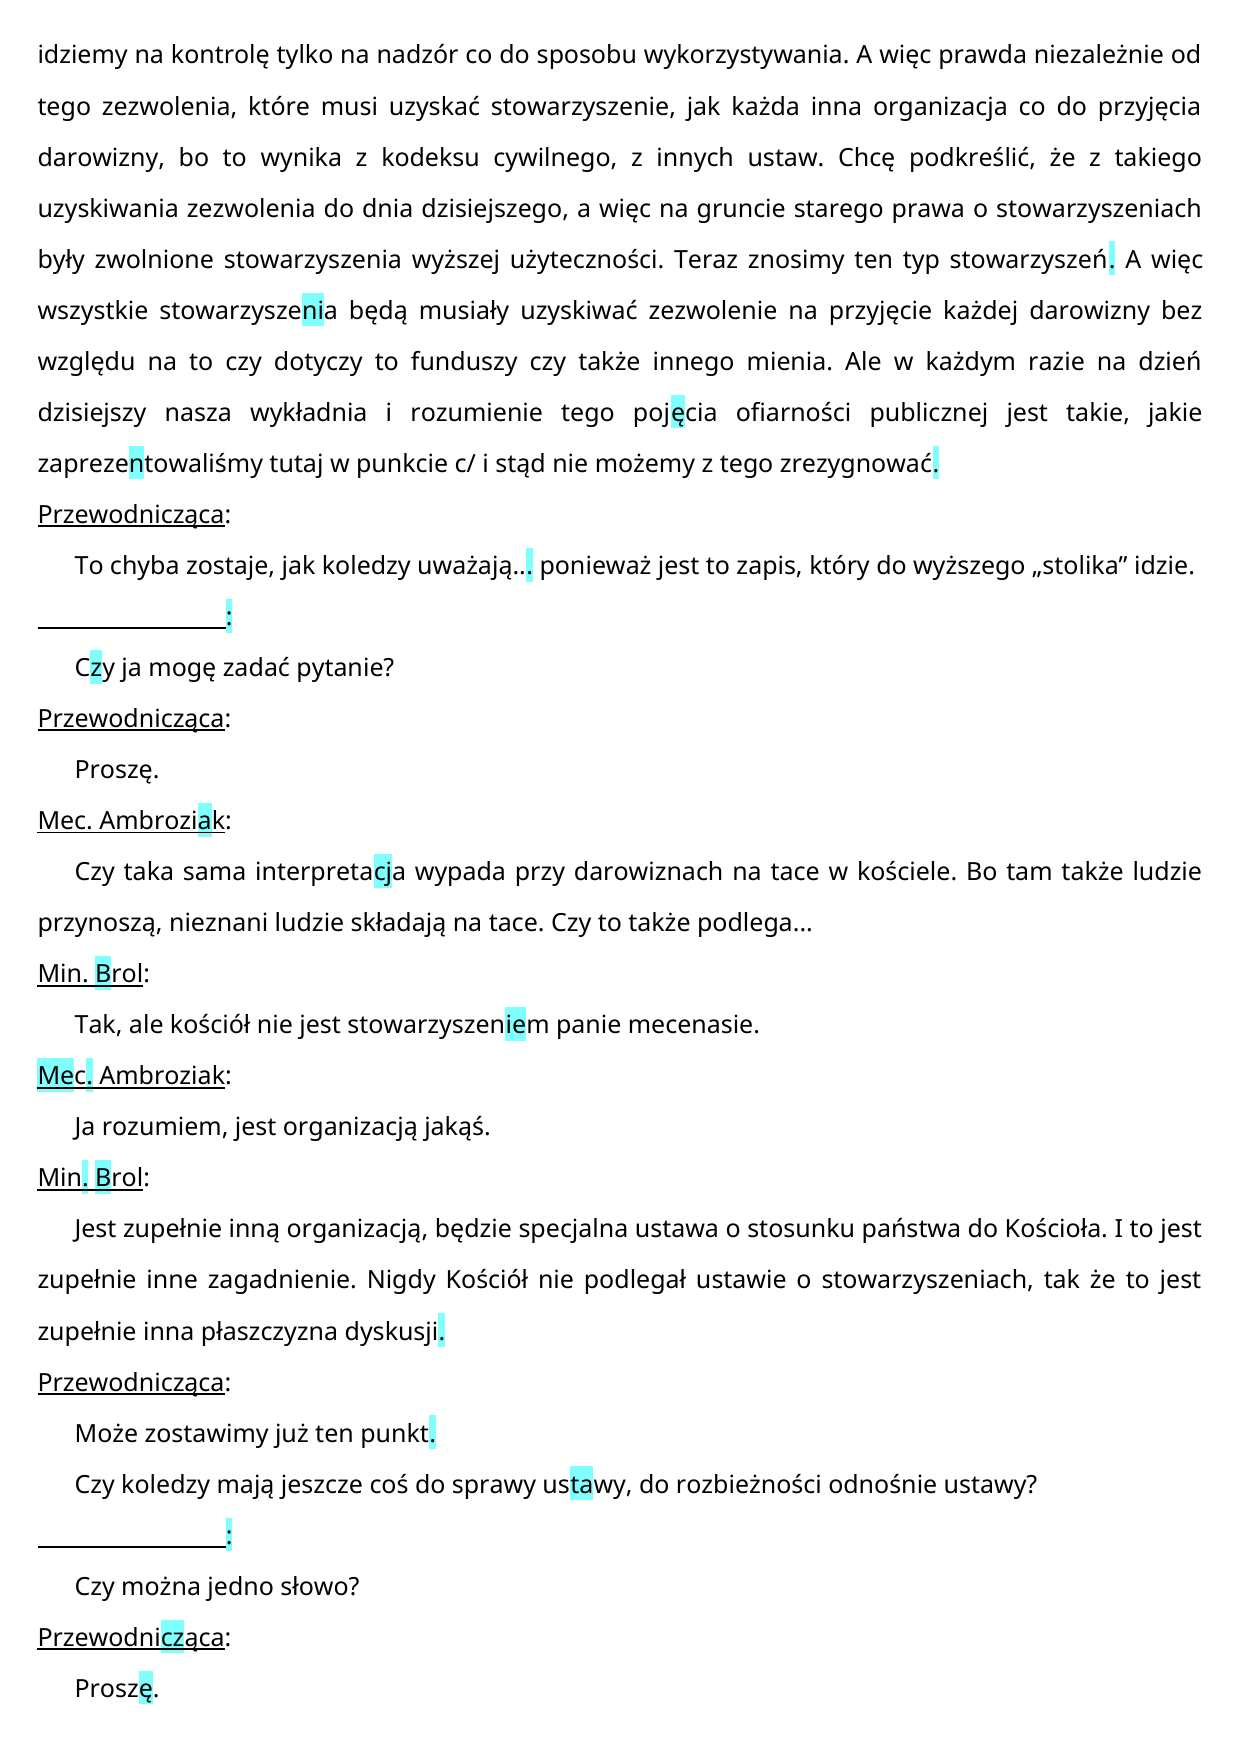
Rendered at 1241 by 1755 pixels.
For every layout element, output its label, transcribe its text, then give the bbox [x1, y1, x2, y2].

text Przewodnicząca: [37, 497, 1203, 531]
text Przewodnicząca: [37, 1619, 1203, 1653]
text : [37, 599, 1203, 633]
text To chyba zostaje, jak koledzy uważają... ponieważ jest to zapis, który do wyższego „stolika” idzie. [37, 548, 1203, 582]
text Czy ja mogę zadać pytanie? [37, 650, 1203, 684]
text Czy koledzy mają jeszcze coś do sprawy ustawy, do rozbieżności odnośnie ustawy? [37, 1466, 1203, 1500]
text Czy taka sama interpretacja wypada przy darowiznach na tace w kościele. Bo tam także ludzie przynoszą, nieznani ludzie składają na tace. Czy to także podlega... [37, 854, 1203, 939]
text Ja rozumiem, jest organizacją jakąś. [37, 1109, 1203, 1143]
text Może zostawimy już ten punkt. [37, 1415, 1203, 1449]
text Przewodnicząca: [37, 701, 1203, 735]
text Min. Brol: [37, 1160, 1203, 1194]
text Proszę. [37, 752, 1203, 786]
text Czy można jedno słowo? [37, 1568, 1203, 1602]
text Min. Brol: [37, 956, 1203, 990]
text Tak, ale kościół nie jest stowarzyszeniem panie mecenasie. [37, 1007, 1203, 1041]
text idziemy na kontrolę tylko na nadzór co do sposobu wykorzystywania. A więc prawda niezależnie od tego zezwolenia, które musi uzyskać stowarzyszenie, jak każda inna organizacja co do przyjęcia darowizny, bo to wynika z kodeksu cywilnego, z innych ustaw. Chcę podkreślić, że z takiego uzyskiwania zezwolenia do dnia dzisiejszego, a więc na gruncie starego prawa o stowarzyszeniach były zwolnione stowarzyszenia wyższej użyteczności. Teraz znosimy ten typ stowarzyszeń. A więc wszystkie stowarzyszenia będą musiały uzyskiwać zezwolenie na przyjęcie każdej darowizny bez względu na to czy dotyczy to funduszy czy także innego mienia. Ale w każdym razie na dzień dzisiejszy nasza wykładnia i rozumienie tego pojęcia ofiarności publicznej jest takie, jakie zaprezentowaliśmy tutaj w punkcie c/ i stąd nie możemy z tego zrezygnować. [37, 37, 1203, 479]
text Proszę. [37, 1671, 1203, 1704]
text Przewodnicząca: [37, 1364, 1203, 1398]
text Mec. Ambroziak: [37, 1058, 1203, 1092]
text Jest zupełnie inną organizacją, będzie specjalna ustawa o stosunku państwa do Kościoła. I to jest zupełnie inne zagadnienie. Nigdy Kościół nie podlegał ustawie o stowarzyszeniach, tak że to jest zupełnie inna płaszczyzna dyskusji. [37, 1211, 1203, 1347]
text : [37, 1517, 1203, 1551]
text Mec. Ambroziak: [37, 803, 1203, 837]
